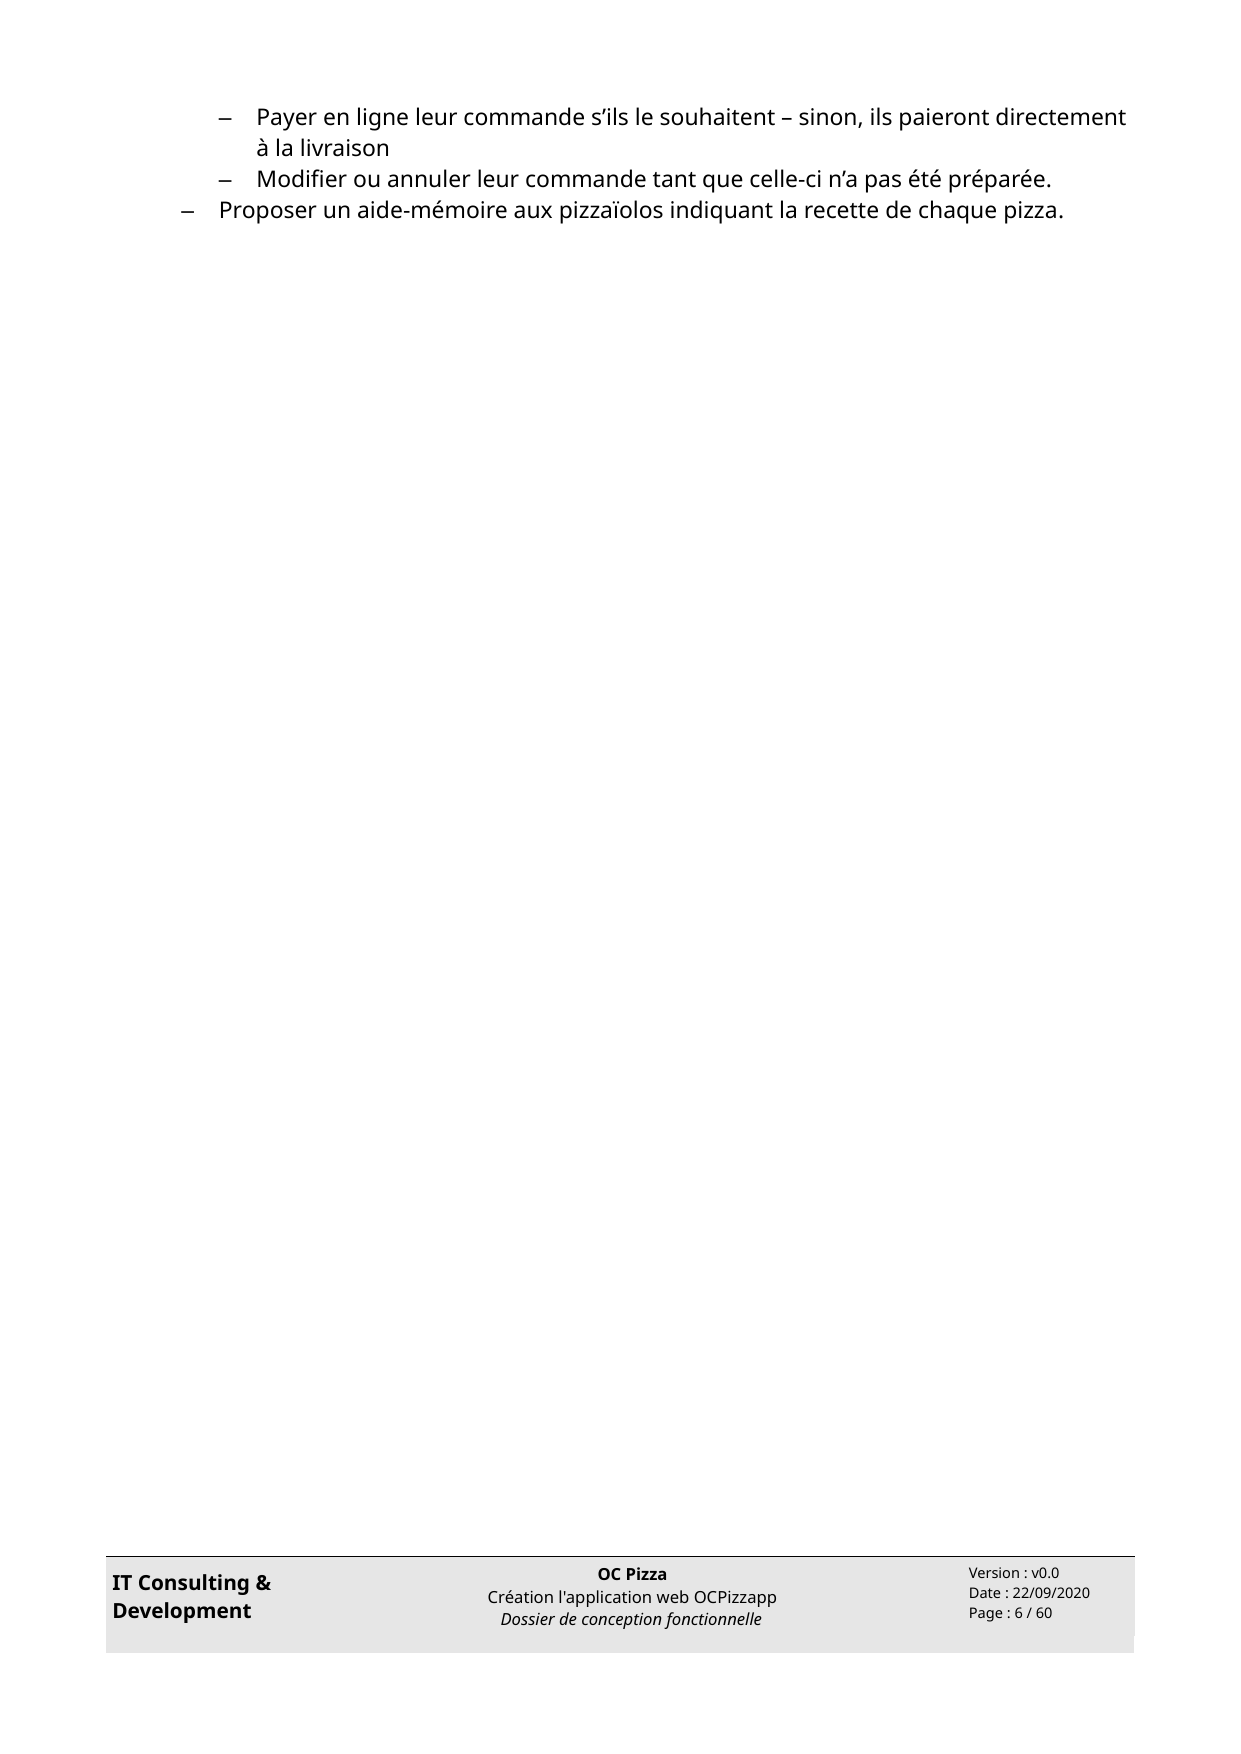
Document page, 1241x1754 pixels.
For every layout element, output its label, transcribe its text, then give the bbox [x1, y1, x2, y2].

list Proposer un aide-mémoire aux pizzaïolos indiquant la recette de chaque pizza. [181, 194, 1134, 225]
list Payer en ligne leur commande s’ils le souhaitent – sinon, ils paieront directement à la livraison [219, 100, 1134, 163]
list Modifier ou annuler leur commande tant que celle-ci n’a pas été préparée. [219, 163, 1134, 194]
